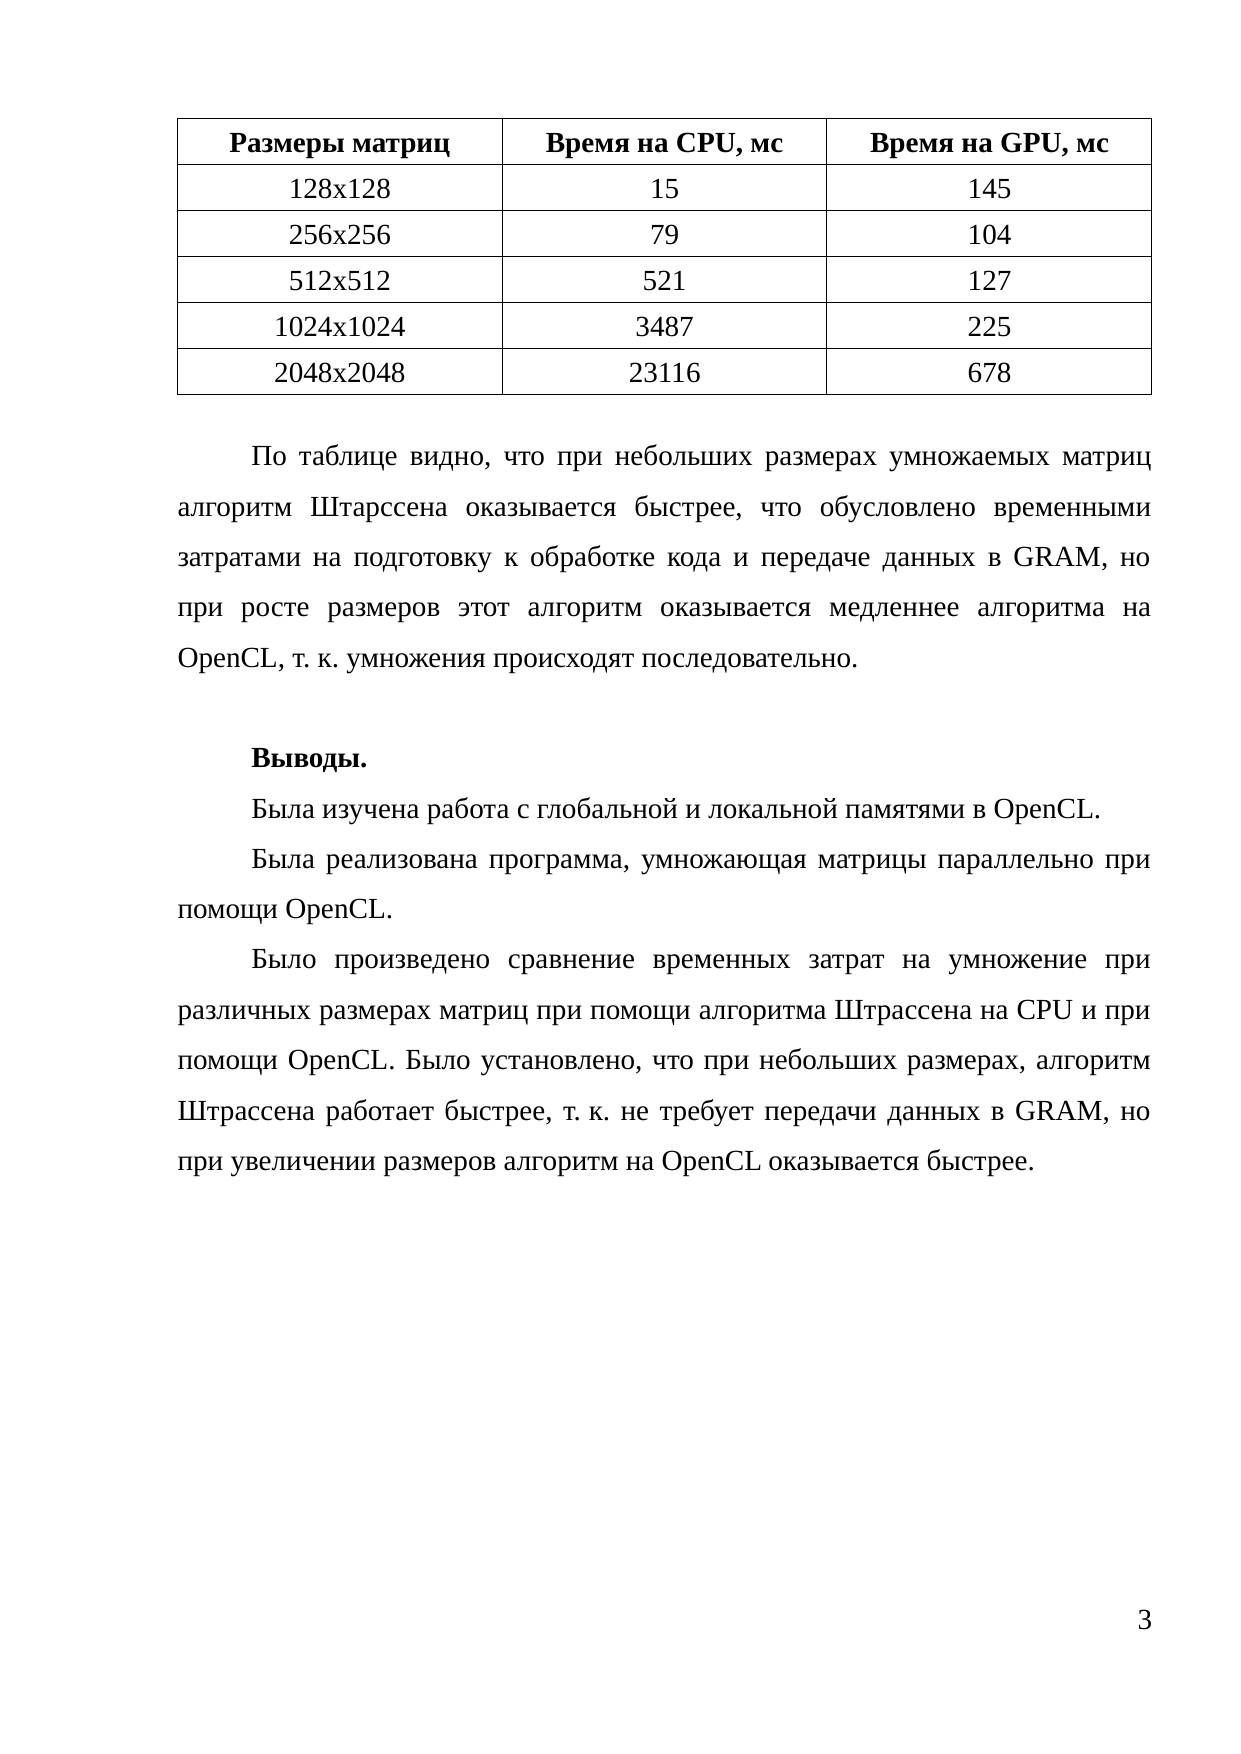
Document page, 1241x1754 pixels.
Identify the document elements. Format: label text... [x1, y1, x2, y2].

table_cell 256х256 [178, 211, 502, 256]
table_cell 23116 [503, 349, 826, 394]
text По таблице видно, что при небольших размерах умножаемых матриц алгоритм Штарссена оказывается быстрее, что обусловлено временными затратами на подготовку к обработке кода и передаче данных в GRAM, но при росте размеров этот алгоритм оказывается медленнее алгоритма на OpenCL, т. к. умножения происходят последовательно. [177, 438, 1152, 673]
table_cell 79 [503, 211, 826, 256]
table_cell 512х512 [178, 257, 502, 302]
text Выводы. [177, 740, 1152, 774]
text Была реализована программа, умножающая матрицы параллельно при помощи OpenCL. [177, 841, 1152, 925]
text Была изучена работа с глобальной и локальной памятями в OpenCL. [177, 791, 1152, 824]
table_cell 2048х2048 [178, 349, 502, 394]
table_header Время на CPU, мс [503, 119, 826, 164]
table_header Время на GPU, мс [827, 119, 1151, 164]
table_cell 104 [827, 211, 1151, 256]
table_header Размеры матриц [178, 119, 502, 164]
text Было произведено сравнение временных затрат на умножение при различных размерах матриц при помощи алгоритма Штрассена на CPU и при помощи OpenCL. Было установлено, что при небольших размерах, алгоритм Штрассена работает быстрее, т. к. не требует передачи данных в GRAM, но при увеличении размеров алгоритм на OpenCL оказывается быстрее. [177, 942, 1152, 1176]
table_cell 15 [503, 165, 826, 210]
table_cell 521 [503, 257, 826, 302]
table_cell 3487 [503, 303, 826, 348]
table_cell 145 [827, 165, 1151, 210]
table_cell 127 [827, 257, 1151, 302]
table_cell 225 [827, 303, 1151, 348]
table_cell 678 [827, 349, 1151, 394]
table_cell 128х128 [178, 165, 502, 210]
table_cell 1024х1024 [178, 303, 502, 348]
